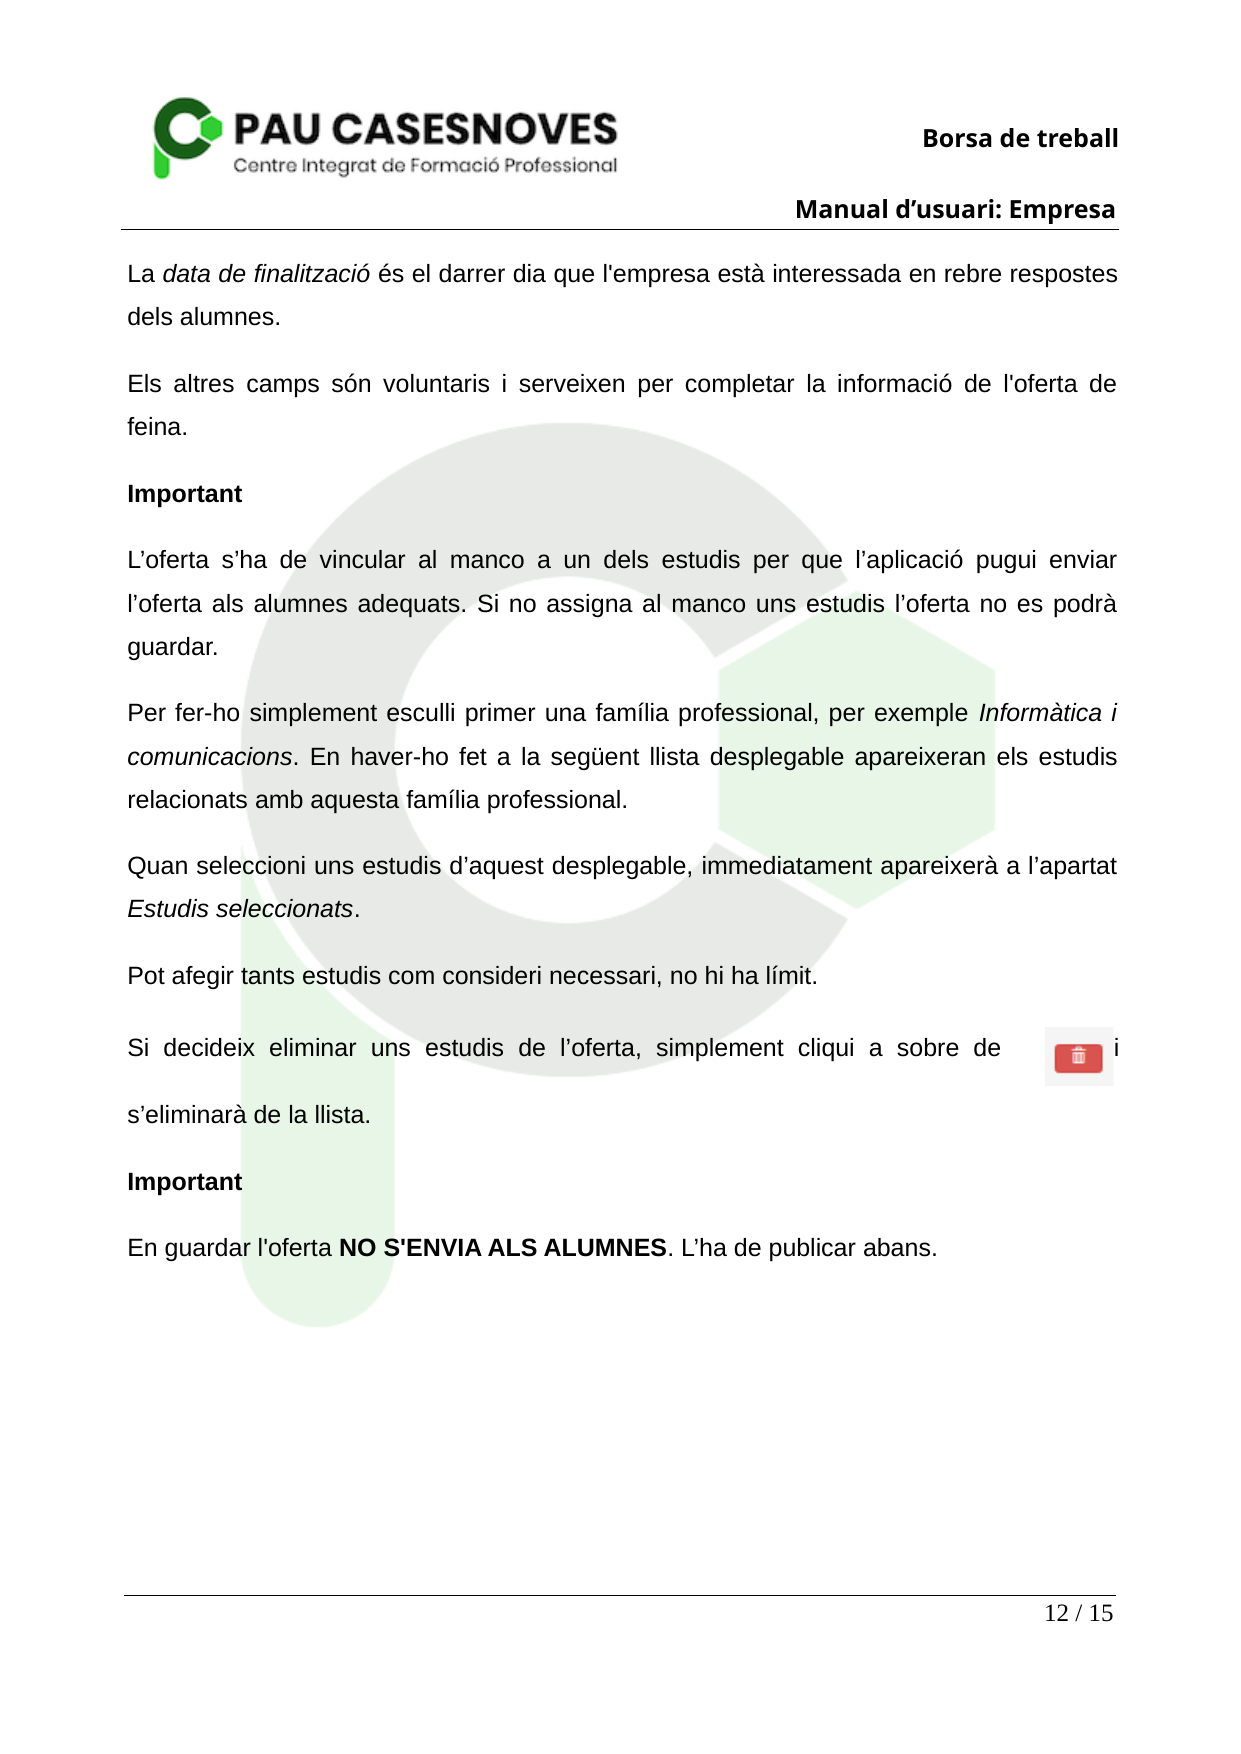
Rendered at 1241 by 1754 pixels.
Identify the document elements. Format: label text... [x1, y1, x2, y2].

picture [252, 813, 988, 851]
picture [252, 660, 988, 698]
picture [1045, 1027, 1114, 1086]
picture [139, 85, 632, 195]
text La data de finalització és el darrer dia que l'empresa està interessada en rebre respostes dels alumnes. [127, 259, 1119, 331]
picture [252, 507, 988, 545]
text Si decideix eliminar uns estudis de l’oferta, simplement cliqui a sobre de i s’eliminarà de la llista. [127, 1028, 1119, 1129]
text Els altres camps són voluntaris i serveixen per completar la informació de l'oferta de feina. [127, 369, 1119, 441]
text Quan seleccioni uns estudis d’aquest desplegable, immediatament apareixerà a l’apartat Estudis seleccionats. [127, 851, 1119, 923]
text Important [127, 479, 1119, 507]
picture [252, 1262, 988, 1277]
picture [252, 1129, 988, 1167]
picture [252, 990, 988, 1028]
text Per fer-ho simplement esculli primer una família professional, per exemple Informàtica i comunicacions. En haver-ho fet a la següent llista desplegable apareixeran els estudis relacionats amb aquesta família professional. [127, 698, 1119, 813]
text Important [127, 1167, 1119, 1195]
text En guardar l'oferta NO S'ENVIA ALS ALUMNES. L’ha de publicar abans. [127, 1233, 1119, 1262]
text L’oferta s’ha de vincular al manco a un dels estudis per que l’aplicació pugui enviar l’oferta als alumnes adequats. Si no assigna al manco uns estudis l’oferta no es podrà guardar. [127, 545, 1119, 660]
picture [252, 923, 988, 961]
picture [252, 1195, 988, 1233]
text Pot afegir tants estudis com consideri necessari, no hi ha límit. [127, 961, 1119, 990]
